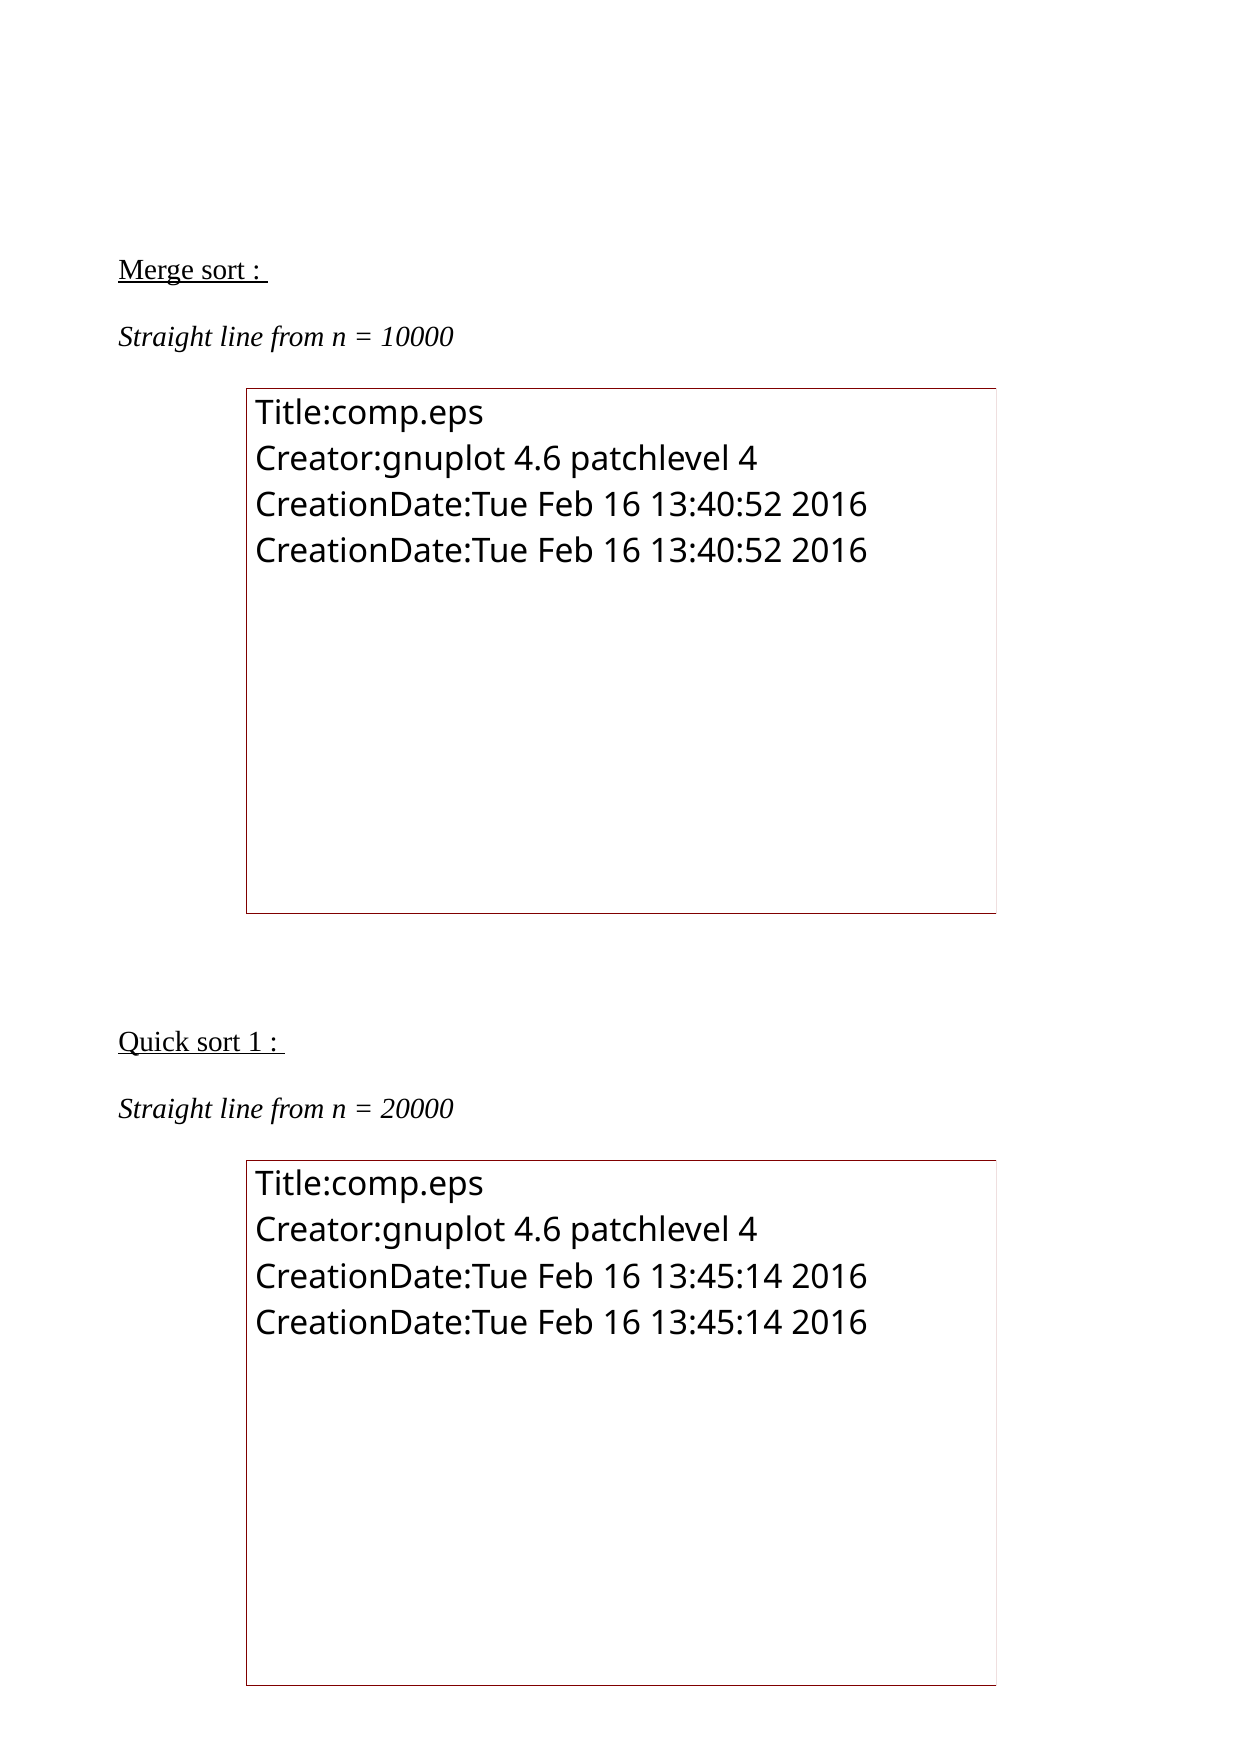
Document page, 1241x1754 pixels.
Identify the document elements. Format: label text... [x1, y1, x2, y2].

text Straight line from n = 10000 [118, 319, 1122, 353]
text Merge sort : [118, 252, 1122, 286]
text Quick sort 1 : [118, 1024, 1122, 1057]
text Straight line from n = 20000 [118, 1091, 1122, 1124]
